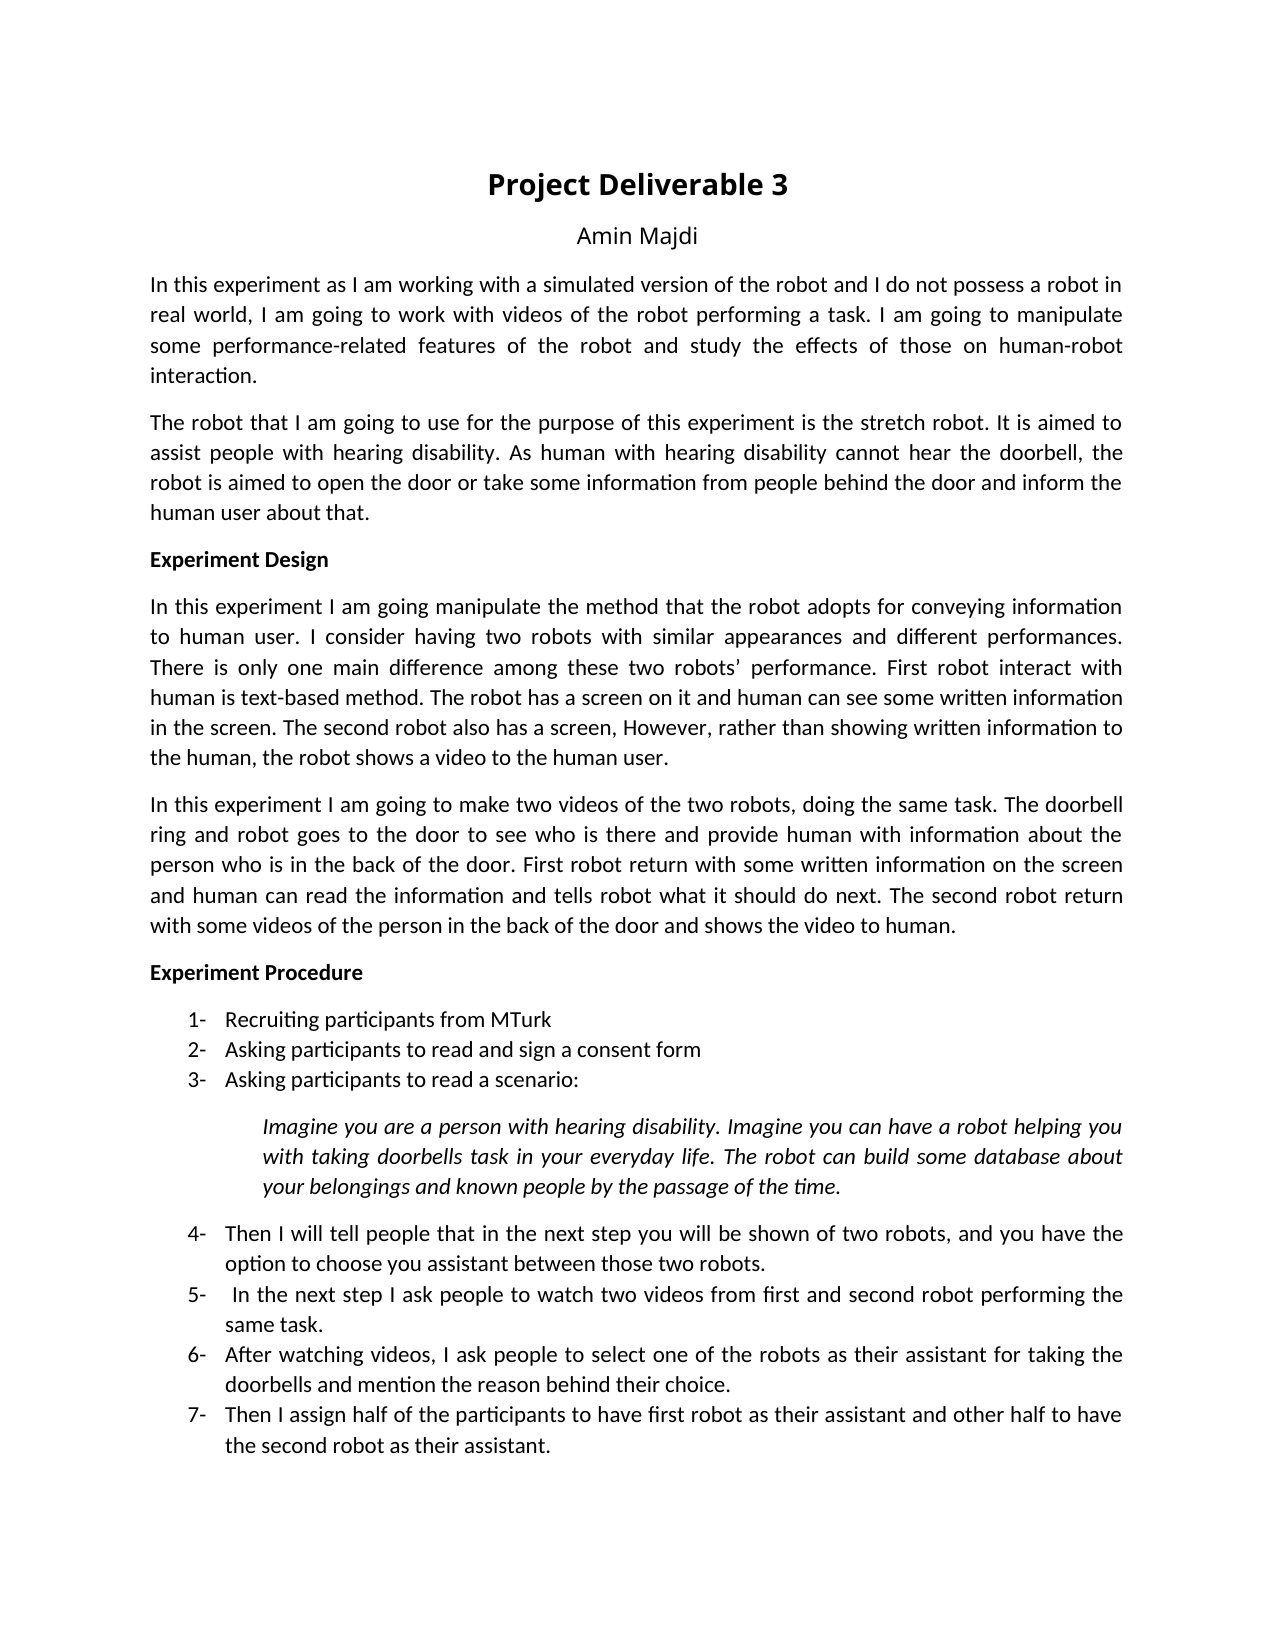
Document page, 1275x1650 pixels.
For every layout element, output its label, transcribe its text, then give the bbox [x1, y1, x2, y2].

list Then I will tell people that in the next step you will be shown of two robots, and you have the option to choose you assistant between those two robots. [187, 1219, 1125, 1278]
text Experiment Design [150, 545, 1125, 573]
text In this experiment I am going manipulate the method that the robot adopts for conveying information to human user. I consider having two robots with similar appearances and different performances. There is only one main difference among these two robots’ performance. First robot interact with human is text-based method. The robot has a screen on it and human can see some written information in the screen. The second robot also has a screen, However, rather than showing written information to the human, the robot shows a video to the human user. [150, 592, 1125, 771]
text The robot that I am going to use for the purpose of this experiment is the stretch robot. It is aimed to assist people with hearing disability. As human with hearing disability cannot hear the doorbell, the robot is aimed to open the door or take some information from people behind the door and inform the human user about that. [150, 408, 1125, 527]
subtitle Project Deliverable 3 [150, 164, 1125, 204]
text Amin Majdi [150, 220, 1125, 251]
text Experiment Procedure [150, 958, 1125, 986]
list Asking participants to read a scenario: [187, 1065, 1125, 1093]
list Asking participants to read and sign a consent form [187, 1035, 1125, 1063]
list Recruiting participants from MTurk [187, 1005, 1125, 1033]
list Then I assign half of the participants to have first robot as their assistant and other half to have the second robot as their assistant. [187, 1401, 1125, 1459]
text In this experiment as I am working with a simulated version of the robot and I do not possess a robot in real world, I am going to work with videos of the robot performing a task. I am going to manipulate some performance-related features of the robot and study the effects of those on human-robot interaction. [150, 270, 1125, 389]
list After watching videos, I ask people to select one of the robots as their assistant for taking the doorbells and mention the reason behind their choice. [187, 1340, 1125, 1398]
text Imagine you are a person with hearing disability. Imagine you can have a robot helping you with taking doorbells task in your everyday life. The robot can build some database about your belongings and known people by the passage of the time. [262, 1112, 1125, 1201]
text In this experiment I am going to make two videos of the two robots, doing the same task. The doorbell ring and robot goes to the door to see who is there and provide human with information about the person who is in the back of the door. First robot return with some written information on the screen and human can read the information and tells robot what it should do next. The second robot return with some videos of the person in the back of the door and shows the video to human. [150, 790, 1125, 939]
list In the next step I ask people to watch two videos from first and second robot performing the same task. [187, 1280, 1125, 1338]
